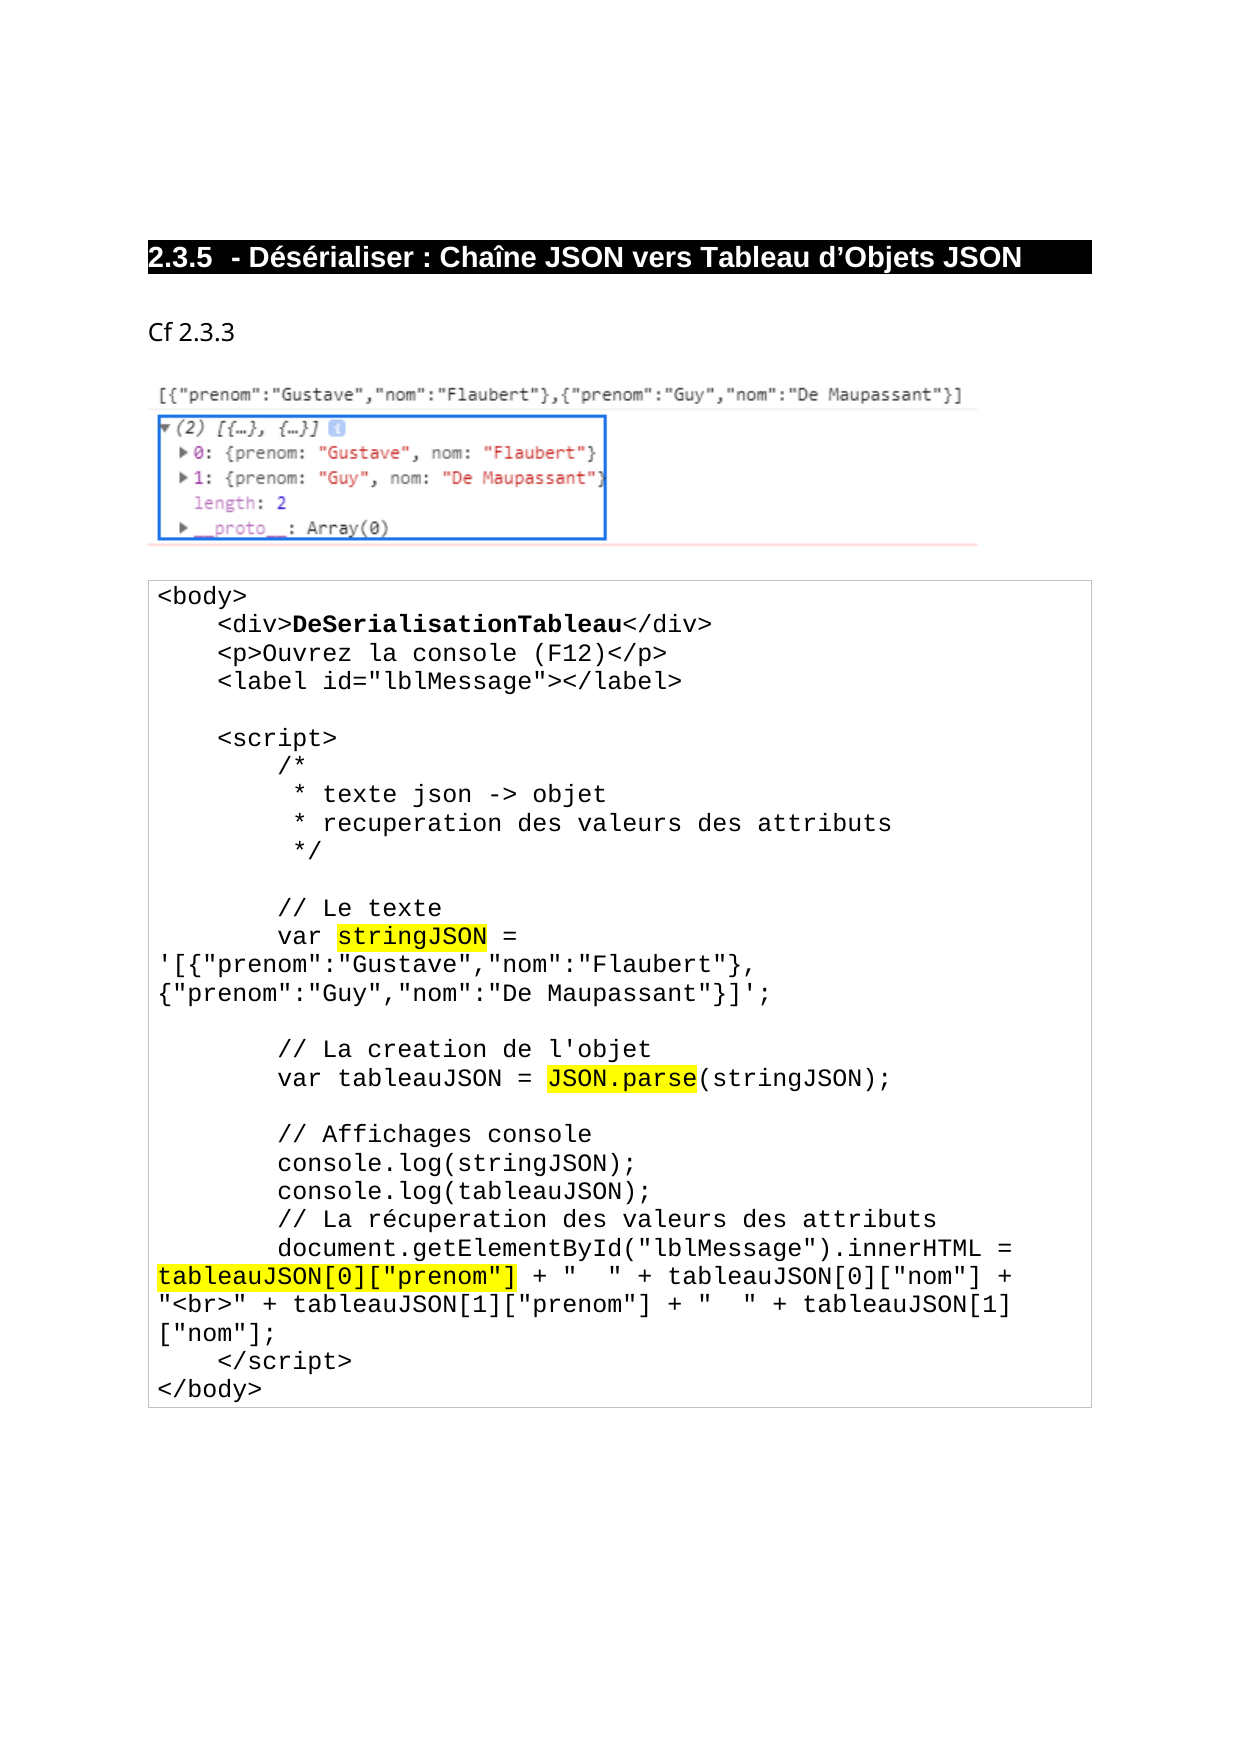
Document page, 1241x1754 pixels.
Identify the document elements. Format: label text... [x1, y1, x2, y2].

text // La creation de l'objet [149, 1034, 1091, 1062]
text </script> [149, 1345, 1091, 1374]
text console.log(tableauJSON); [149, 1175, 1091, 1204]
text /* [149, 750, 1091, 779]
text document.getElementById("lblMessage").innerHTML = tableauJSON[0]["prenom"] + " " + tableauJSON[0]["nom"] + "<br>" + tableauJSON[1]["prenom"] + " " + tableauJSON[1]["nom"]; [149, 1232, 1091, 1345]
text * texte json -> objet [149, 779, 1091, 807]
text <script> [149, 722, 1091, 750]
picture [147, 382, 978, 547]
subtitle - Désérialiser : Chaîne JSON vers Tableau d’Objets JSON [148, 240, 1092, 274]
text var tableauJSON = JSON.parse(stringJSON); [149, 1062, 1091, 1093]
text */ [149, 835, 1091, 867]
text Cf 2.3.3 [148, 314, 1092, 348]
text <body> [149, 581, 1091, 609]
text <p>Ouvrez la console (F12)</p> [149, 637, 1091, 665]
text </body> [149, 1374, 1091, 1407]
text <div>DeSerialisationTableau</div> [149, 609, 1091, 637]
text // Affichages console [149, 1119, 1091, 1147]
text // Le texte [149, 892, 1091, 920]
text var stringJSON = '[{"prenom":"Gustave","nom":"Flaubert"},{"prenom":"Guy","nom":"De Maupassant"}]'; [149, 920, 1091, 1008]
text console.log(stringJSON); [149, 1147, 1091, 1175]
text <label id="lblMessage"></label> [149, 665, 1091, 697]
text // La récuperation des valeurs des attributs [149, 1204, 1091, 1232]
text * recuperation des valeurs des attributs [149, 807, 1091, 835]
